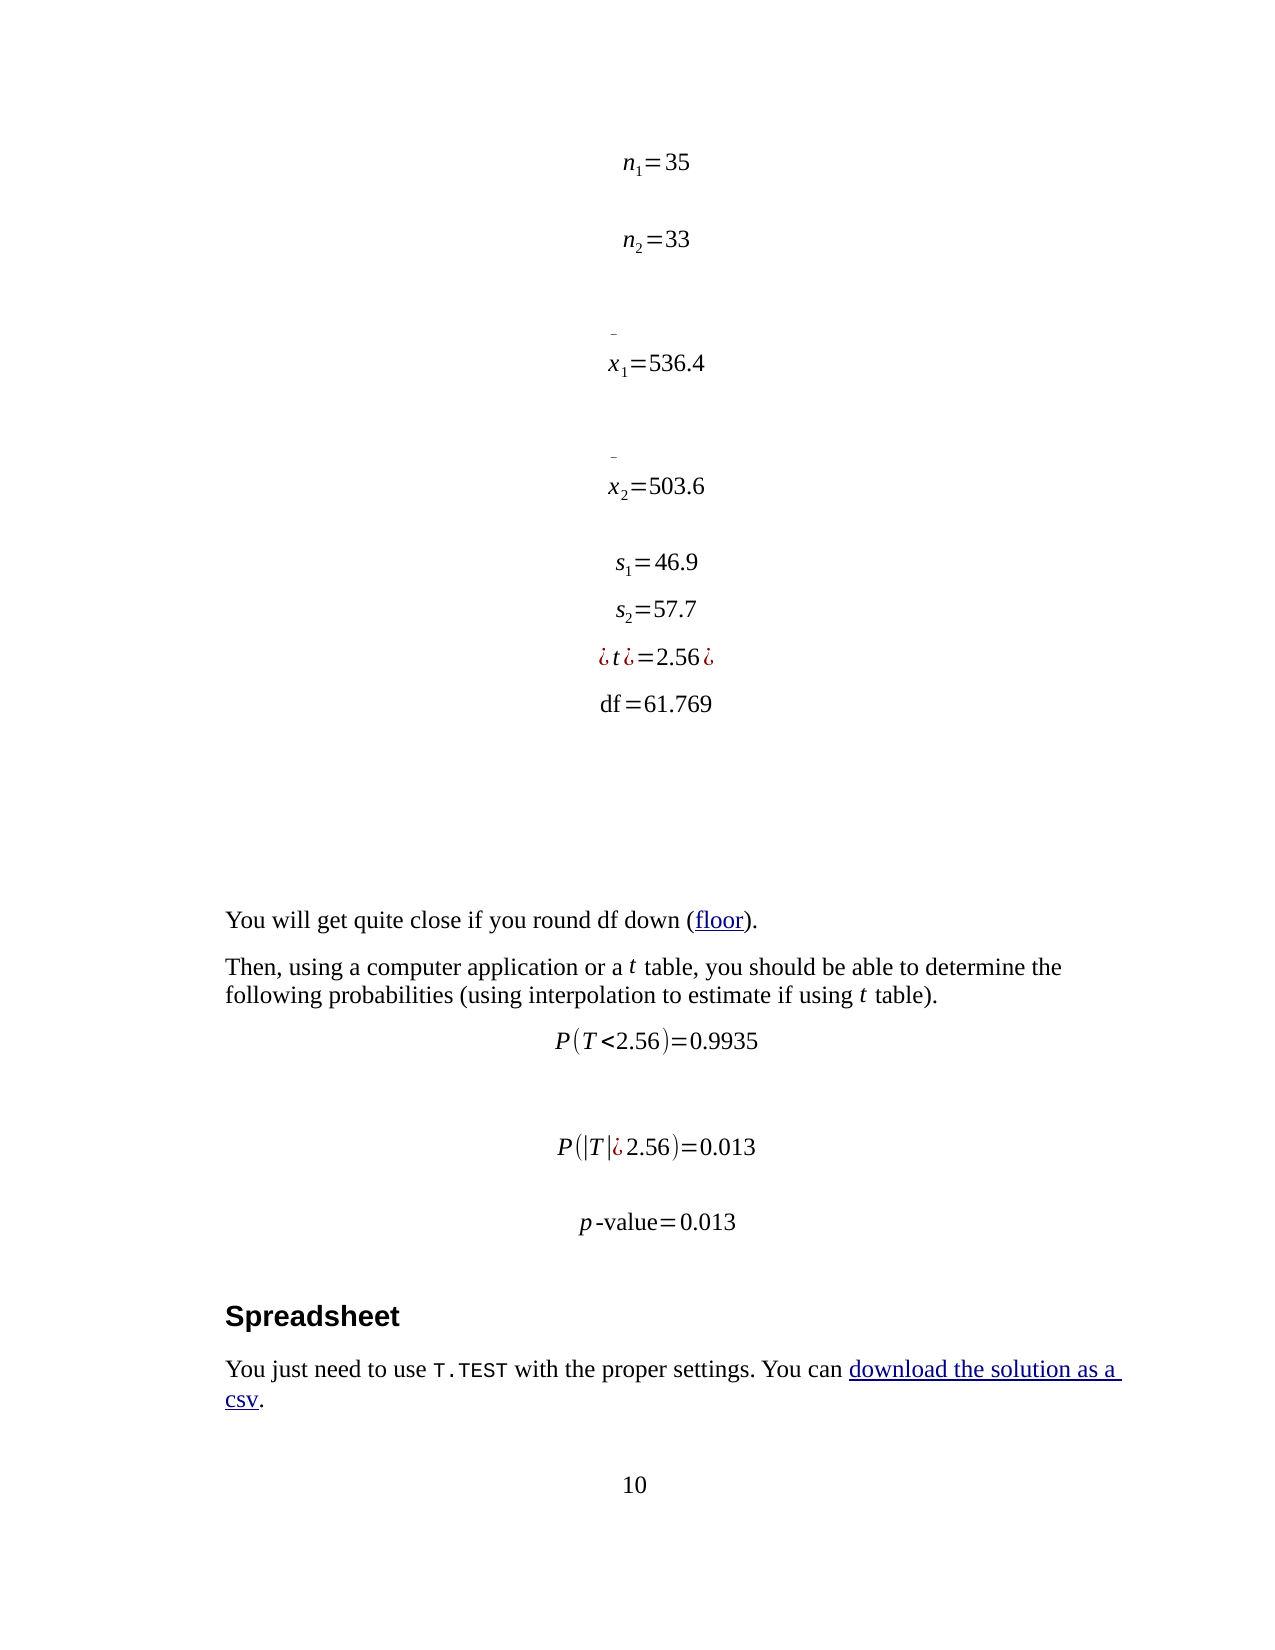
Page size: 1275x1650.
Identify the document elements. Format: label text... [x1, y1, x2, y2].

list Then, using a computer application or a table, you should be able to determine the following probabilities (using interpolation to estimate if using table). [187, 952, 1125, 1009]
list You just need to use T.TEST with the proper settings. You can download the solution as a csv. [187, 1354, 1125, 1413]
list You will get quite close if you round df down (floor). [187, 905, 1125, 934]
subtitle Spreadsheet [187, 1299, 1125, 1333]
